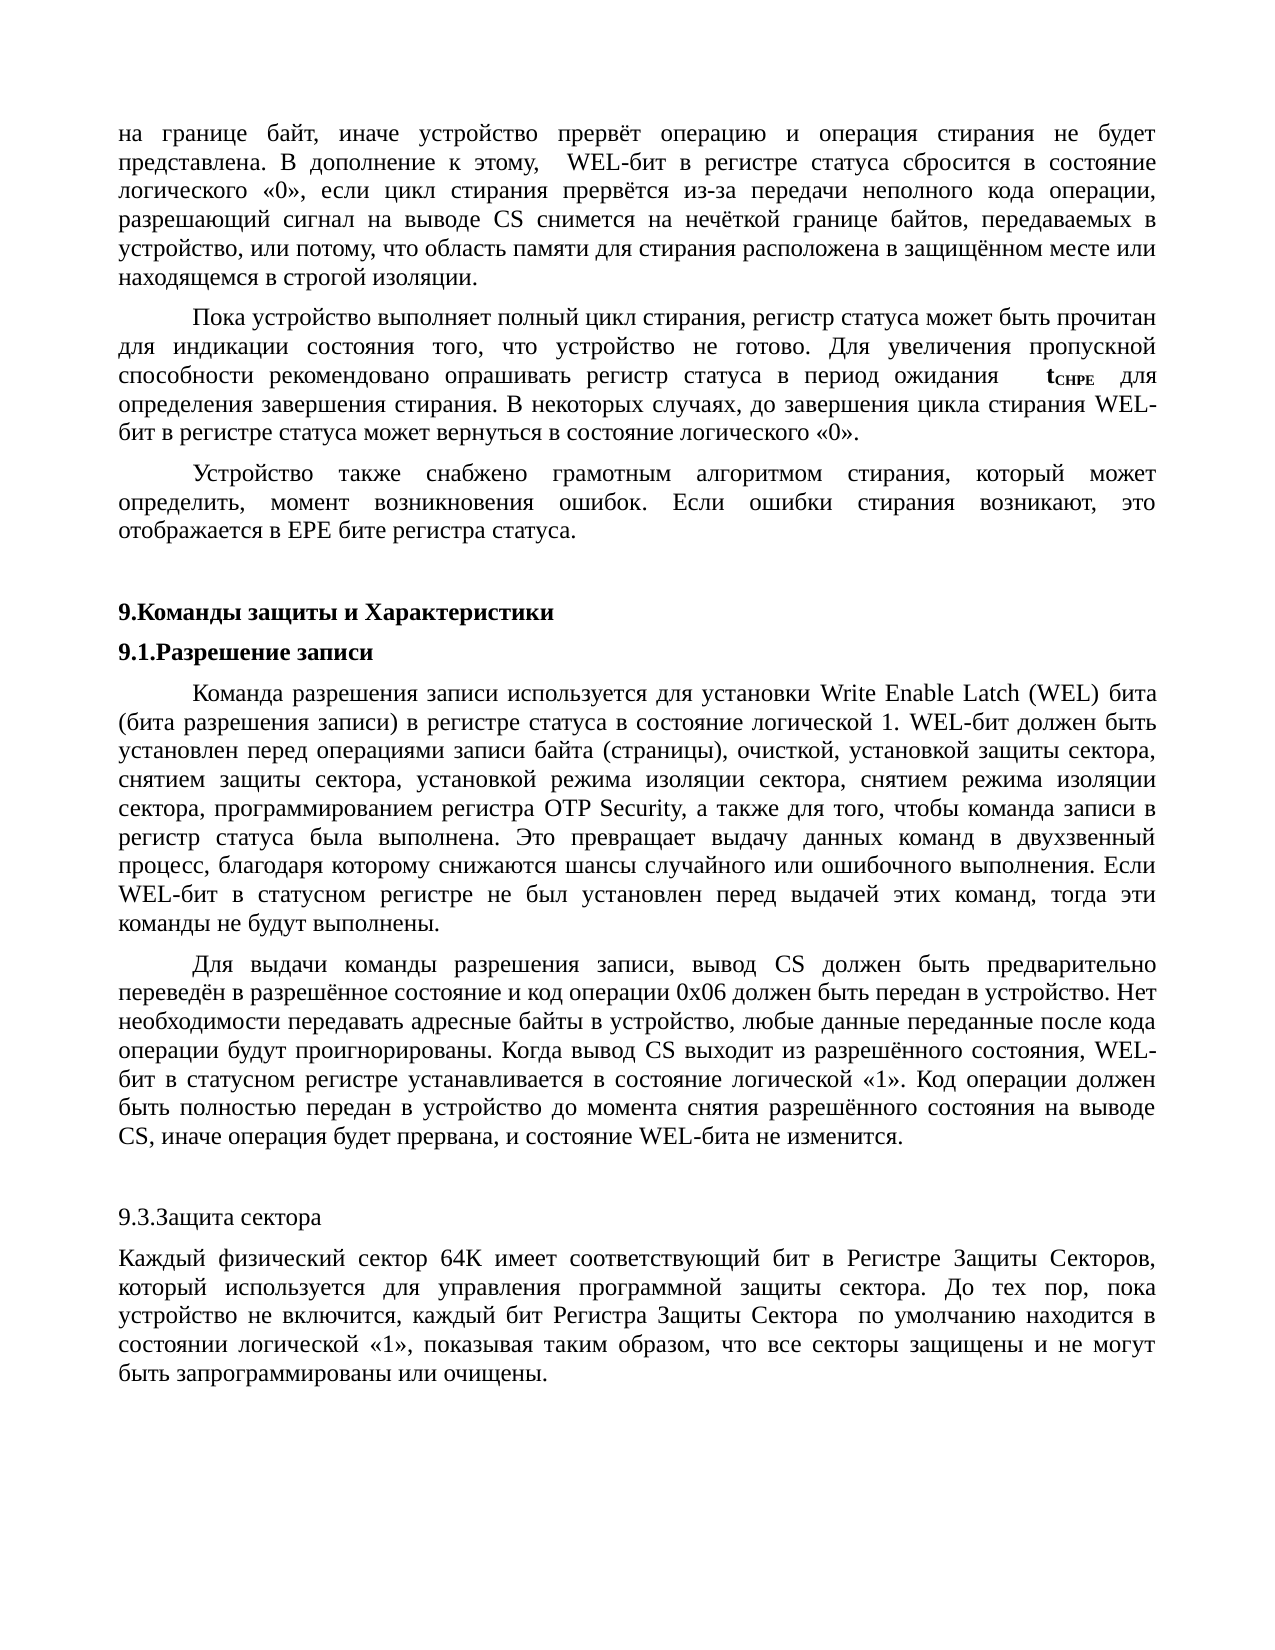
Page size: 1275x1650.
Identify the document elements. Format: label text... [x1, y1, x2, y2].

text 9.3.Защита сектора [118, 1202, 1157, 1231]
text Устройство также снабжено грамотным алгоритмом стирания, который может определить, момент возникновения ошибок. Если ошибки стирания возникают, это отображается в EPE бите регистра статуса. [118, 458, 1157, 544]
text Команда разрешения записи используется для установки Write Enable Latch (WEL) бита (бита разрешения записи) в регистре статуса в состояние логической 1. WEL-бит должен быть установлен перед операциями записи байта (страницы), очисткой, установкой защиты сектора, снятием защиты сектора, установкой режима изоляции сектора, снятием режима изоляции сектора, программированием регистра OTP Security, а также для того, чтобы команда записи в регистр статуса была выполнена. Это превращает выдачу данных команд в двухзвенный процесс, благодаря которому снижаются шансы случайного или ошибочного выполнения. Если WEL-бит в статусном регистре не был установлен перед выдачей этих команд, тогда эти команды не будут выполнены. [118, 678, 1157, 937]
text Каждый физический сектор 64К имеет соответствующий бит в Регистре Защиты Секторов, который используется для управления программной защиты сектора. До тех пор, пока устройство не включится, каждый бит Регистра Защиты Сектора по умолчанию находится в состоянии логической «1», показывая таким образом, что все секторы защищены и не могут быть запрограммированы или очищены. [118, 1243, 1157, 1387]
text Пока устройство выполняет полный цикл стирания, регистр статуса может быть прочитан для индикации состояния того, что устройство не готово. Для увеличения пропускной способности рекомендовано опрашивать регистр статуса в период ожидания tCHPE для определения завершения стирания. В некоторых случаях, до завершения цикла стирания WEL-бит в регистре статуса может вернуться в состояние логического «0». [118, 302, 1157, 446]
text 9.1.Разрешение записи [118, 637, 1157, 666]
text 9.Команды защиты и Характеристики [118, 597, 1157, 626]
text Для выдачи команды разрешения записи, вывод CS должен быть предварительно переведён в разрешённое состояние и код операции 0x06 должен быть передан в устройство. Нет необходимости передавать адресные байты в устройство, любые данные переданные после кода операции будут проигнорированы. Когда вывод CS выходит из разрешённого состояния, WEL-бит в статусном регистре устанавливается в состояние логической «1». Код операции должен быть полностью передан в устройство до момента снятия разрешённого состояния на выводе CS, иначе операция будет прервана, и состояние WEL-бита не изменится. [118, 949, 1157, 1150]
text на границе байт, иначе устройство прервёт операцию и операция стирания не будет представлена. В дополнение к этому, WEL-бит в регистре статуса сбросится в состояние логического «0», если цикл стирания прервётся из-за передачи неполного кода операции, разрешающий сигнал на выводе CS снимется на нечёткой границе байтов, передаваемых в устройство, или потому, что область памяти для стирания расположена в защищённом месте или находящемся в строгой изоляции. [118, 118, 1157, 291]
